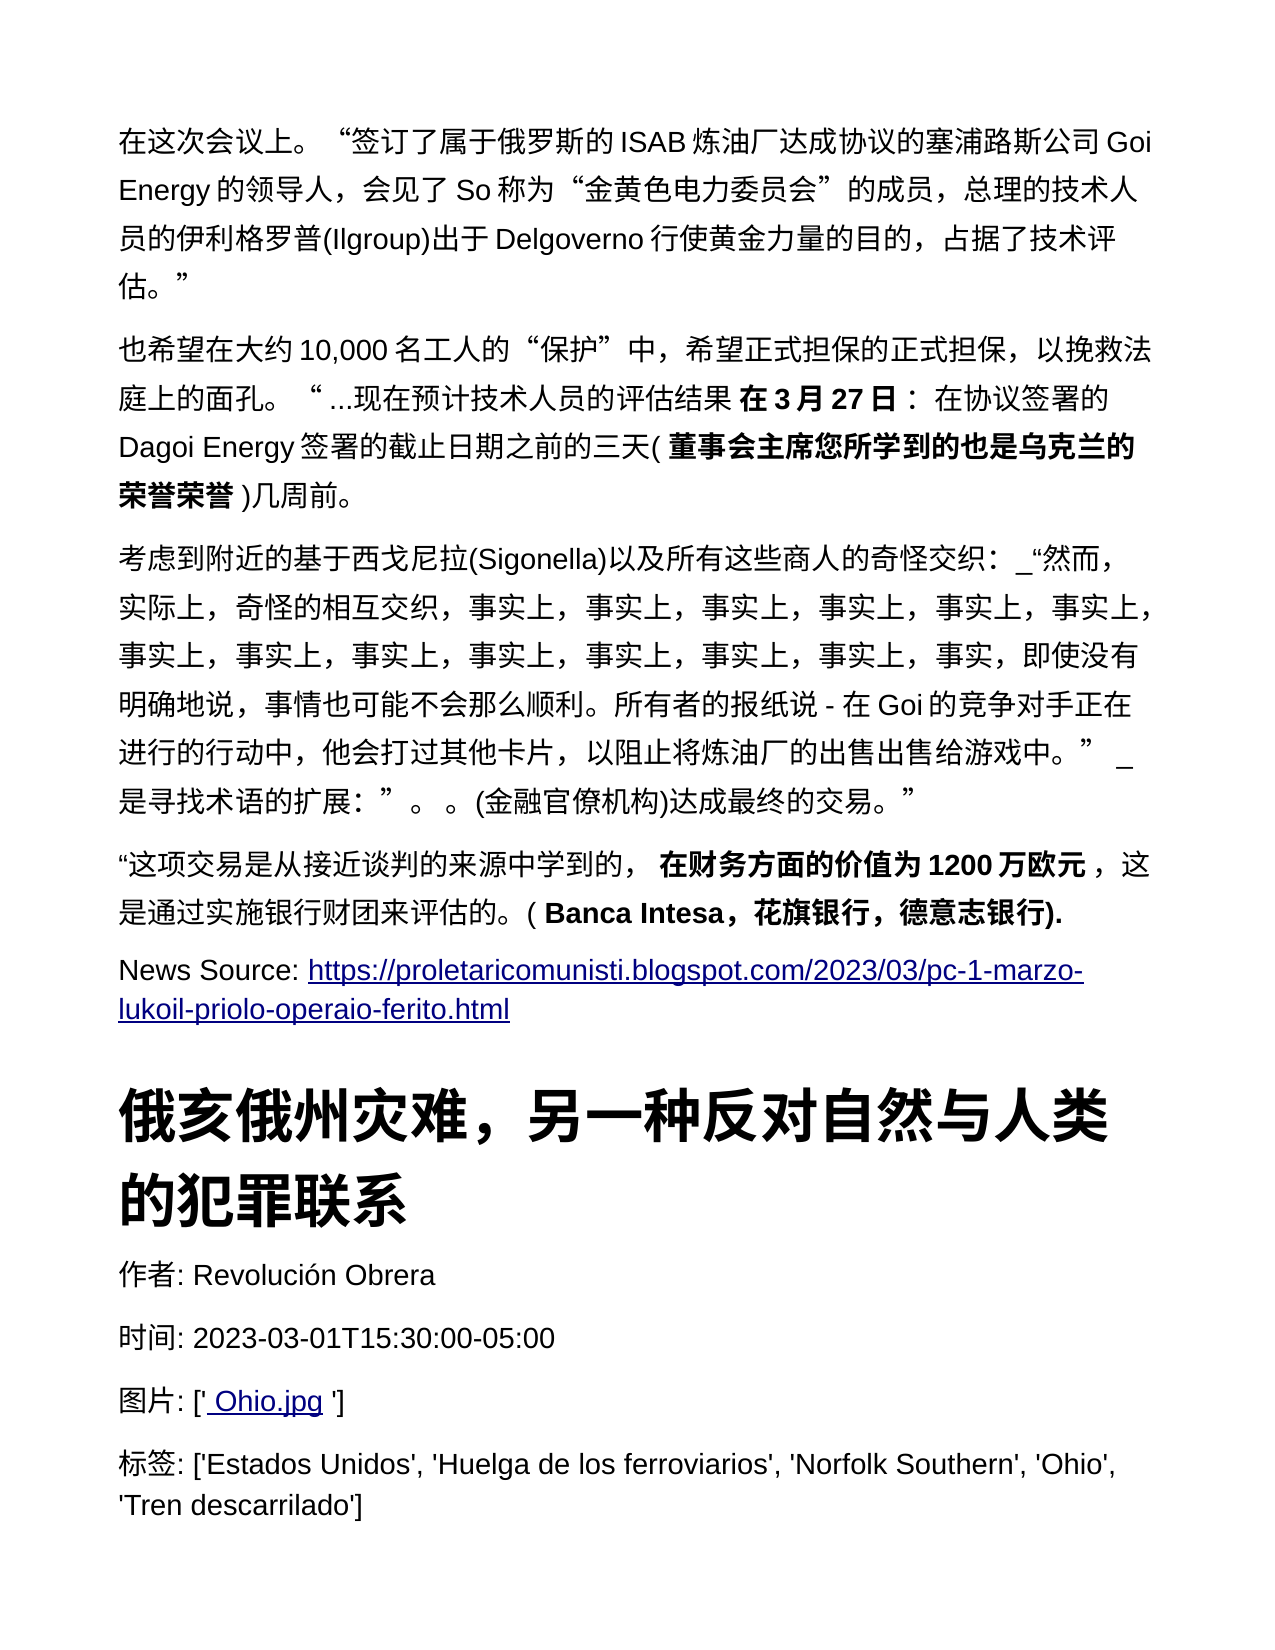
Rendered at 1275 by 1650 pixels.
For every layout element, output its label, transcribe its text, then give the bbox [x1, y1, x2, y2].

text 在这次会议上。“签订了属于俄罗斯的ISAB炼油厂达成协议的塞浦路斯公司Goi Energy的领导人，会见了So称为“金黄色电力委员会”的成员，总理的技术人员的伊利格罗普(Ilgroup)出于Delgoverno行使黄金力量的目的，占据了技术评估。” [118, 118, 1157, 306]
text 图片: [' Ohio.jpg '] [118, 1377, 1157, 1420]
text 考虑到附近的基于西戈尼拉(Sigonella)以及所有这些商人的奇怪交织：_“然而，实际上，奇怪的相互交织，事实上，事实上，事实上，事实上，事实上，事实上，事实上，事实上，事实上，事实上，事实上，事实上，事实上，事实，即使没有明确地说，事情也可能不会那么顺利。所有者的报纸说 - 在Goi的竞争对手正在进行的行动中，他会打过其他卡片，以阻止将炼油厂的出售出售给游戏中。” _是寻找术语的扩展：”。 。(金融官僚机构)达成最终的交易。” [118, 536, 1157, 821]
text “这项交易是从接近谈判的来源中学到的， 在财务方面的价值为1200万欧元 ，这是通过实施银行财团来评估的。( Banca Intesa，花旗银行，德意志银行). [118, 841, 1157, 932]
text News Source: https://proletaricomunisti.blogspot.com/2023/03/pc-1-marzo-lukoil-priolo-operaio-ferito.html [118, 953, 1157, 1025]
text 作者: Revolución Obrera [118, 1251, 1157, 1293]
text 时间: 2023-03-01T15:30:00-05:00 [118, 1314, 1157, 1357]
text 也希望在大约10,000名工人的“保护”中，希望正式担保的正式担保，以挽救法庭上的面孔。“ ...现在预计技术人员的评估结果 在3月27日 ：在协议签署的Dagoi Energy签署的截止日期之前的三天( 董事会主席您所学到的也是乌克兰的荣誉荣誉 )几周前。 [118, 327, 1157, 515]
text 标签: ['Estados Unidos', 'Huelga de los ferroviarios', 'Norfolk Southern', 'Ohio', 'Tren descarrilado'] [118, 1441, 1157, 1521]
subtitle 俄亥俄州灾难，另一种反对自然与人类的犯罪联系 [118, 1070, 1157, 1239]
